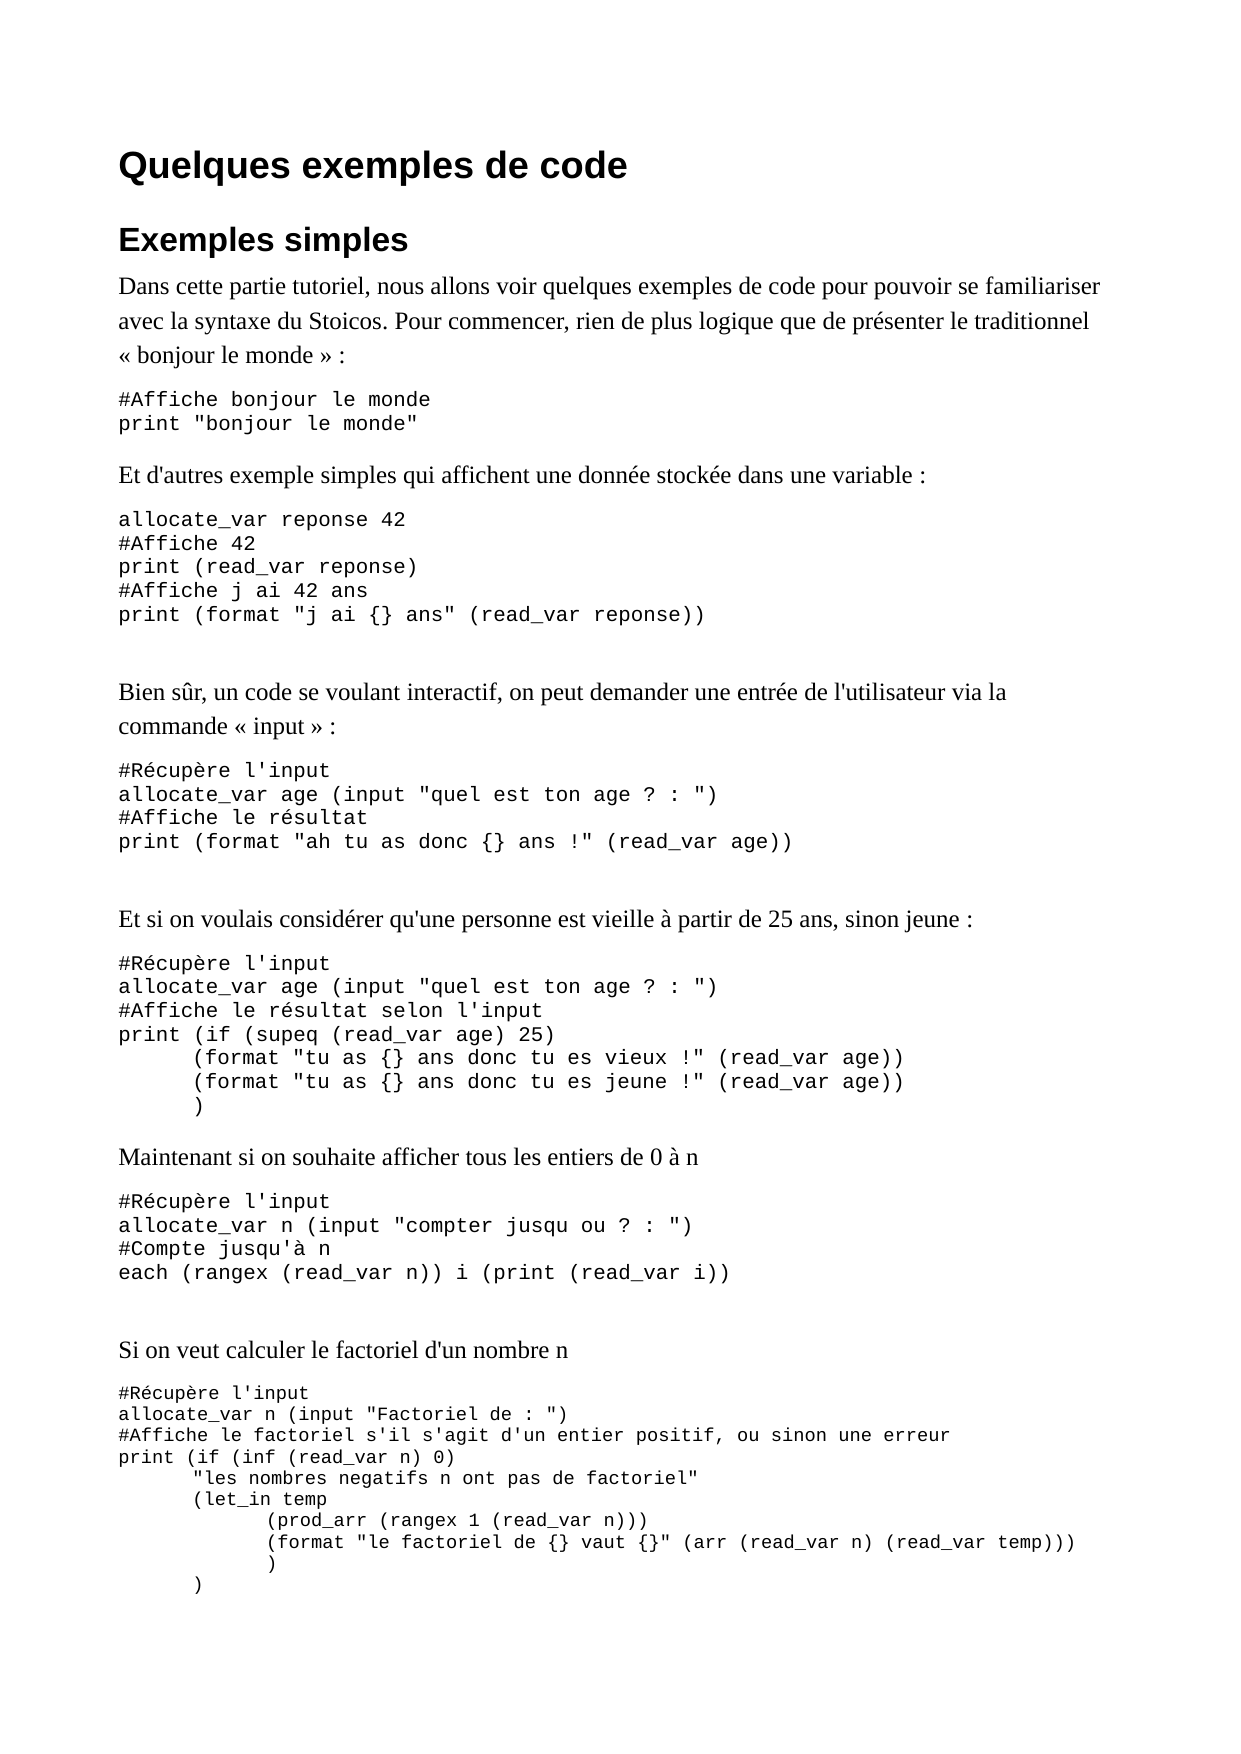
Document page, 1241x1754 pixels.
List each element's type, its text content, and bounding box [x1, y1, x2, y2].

text #Compte jusqu'à n [118, 1238, 1122, 1262]
text print (if (inf (read_var n) 0) [118, 1447, 1122, 1469]
text ) [118, 1575, 1122, 1596]
text Et d'autres exemple simples qui affichent une donnée stockée dans une variable : [118, 460, 1122, 489]
text print (if (supeq (read_var age) 25) [118, 1024, 1122, 1047]
text allocate_var age (input "quel est ton age ? : ") [118, 784, 1122, 807]
text (format "tu as {} ans donc tu es jeune !" (read_var age)) [118, 1071, 1122, 1095]
text #Affiche le résultat [118, 807, 1122, 831]
text #Affiche j ai 42 ans [118, 580, 1122, 604]
text #Récupère l'input [118, 760, 1122, 784]
text allocate_var age (input "quel est ton age ? : ") [118, 976, 1122, 1000]
text Maintenant si on souhaite afficher tous les entiers de 0 à n [118, 1142, 1122, 1171]
text allocate_var n (input "Factoriel de : ") [118, 1405, 1122, 1426]
text print (format "ah tu as donc {} ans !" (read_var age)) [118, 831, 1122, 855]
text #Affiche le résultat selon l'input [118, 1000, 1122, 1024]
text #Récupère l'input [118, 1384, 1122, 1405]
text (let_in temp [118, 1490, 1122, 1511]
text Si on veut calculer le factoriel d'un nombre n [118, 1335, 1122, 1363]
text #Récupère l'input [118, 1191, 1122, 1215]
text allocate_var n (input "compter jusqu ou ? : ") [118, 1215, 1122, 1238]
text print (read_var reponse) [118, 557, 1122, 580]
subtitle Exemples simples [118, 220, 1122, 259]
text #Récupère l'input [118, 953, 1122, 976]
text allocate_var reponse 42 [118, 509, 1122, 533]
text print (format "j ai {} ans" (read_var reponse)) [118, 604, 1122, 627]
text print "bonjour le monde" [118, 413, 1122, 437]
subtitle Quelques exemples de code [118, 143, 1122, 187]
text #Affiche bonjour le monde [118, 389, 1122, 413]
text (format "le factoriel de {} vaut {}" (arr (read_var n) (read_var temp))) [118, 1532, 1122, 1554]
text Bien sûr, un code se voulant interactif, on peut demander une entrée de l'utilisateur via la commande « input » : [118, 677, 1122, 740]
text Dans cette partie tutoriel, nous allons voir quelques exemples de code pour pouvoir se familiariser avec la syntaxe du Stoicos. Pour commencer, rien de plus logique que de présenter le traditionnel « bonjour le monde » : [118, 271, 1122, 369]
text Et si on voulais considérer qu'une personne est vieille à partir de 25 ans, sinon jeune : [118, 904, 1122, 932]
text (format "tu as {} ans donc tu es vieux !" (read_var age)) [118, 1047, 1122, 1071]
text each (rangex (read_var n)) i (print (read_var i)) [118, 1262, 1122, 1286]
text #Affiche 42 [118, 533, 1122, 557]
text ) [118, 1095, 1122, 1118]
text #Affiche le factoriel s'il s'agit d'un entier positif, ou sinon une erreur [118, 1426, 1122, 1447]
text (prod_arr (rangex 1 (read_var n))) [118, 1511, 1122, 1532]
text "les nombres negatifs n ont pas de factoriel" [118, 1469, 1122, 1490]
text ) [118, 1554, 1122, 1575]
